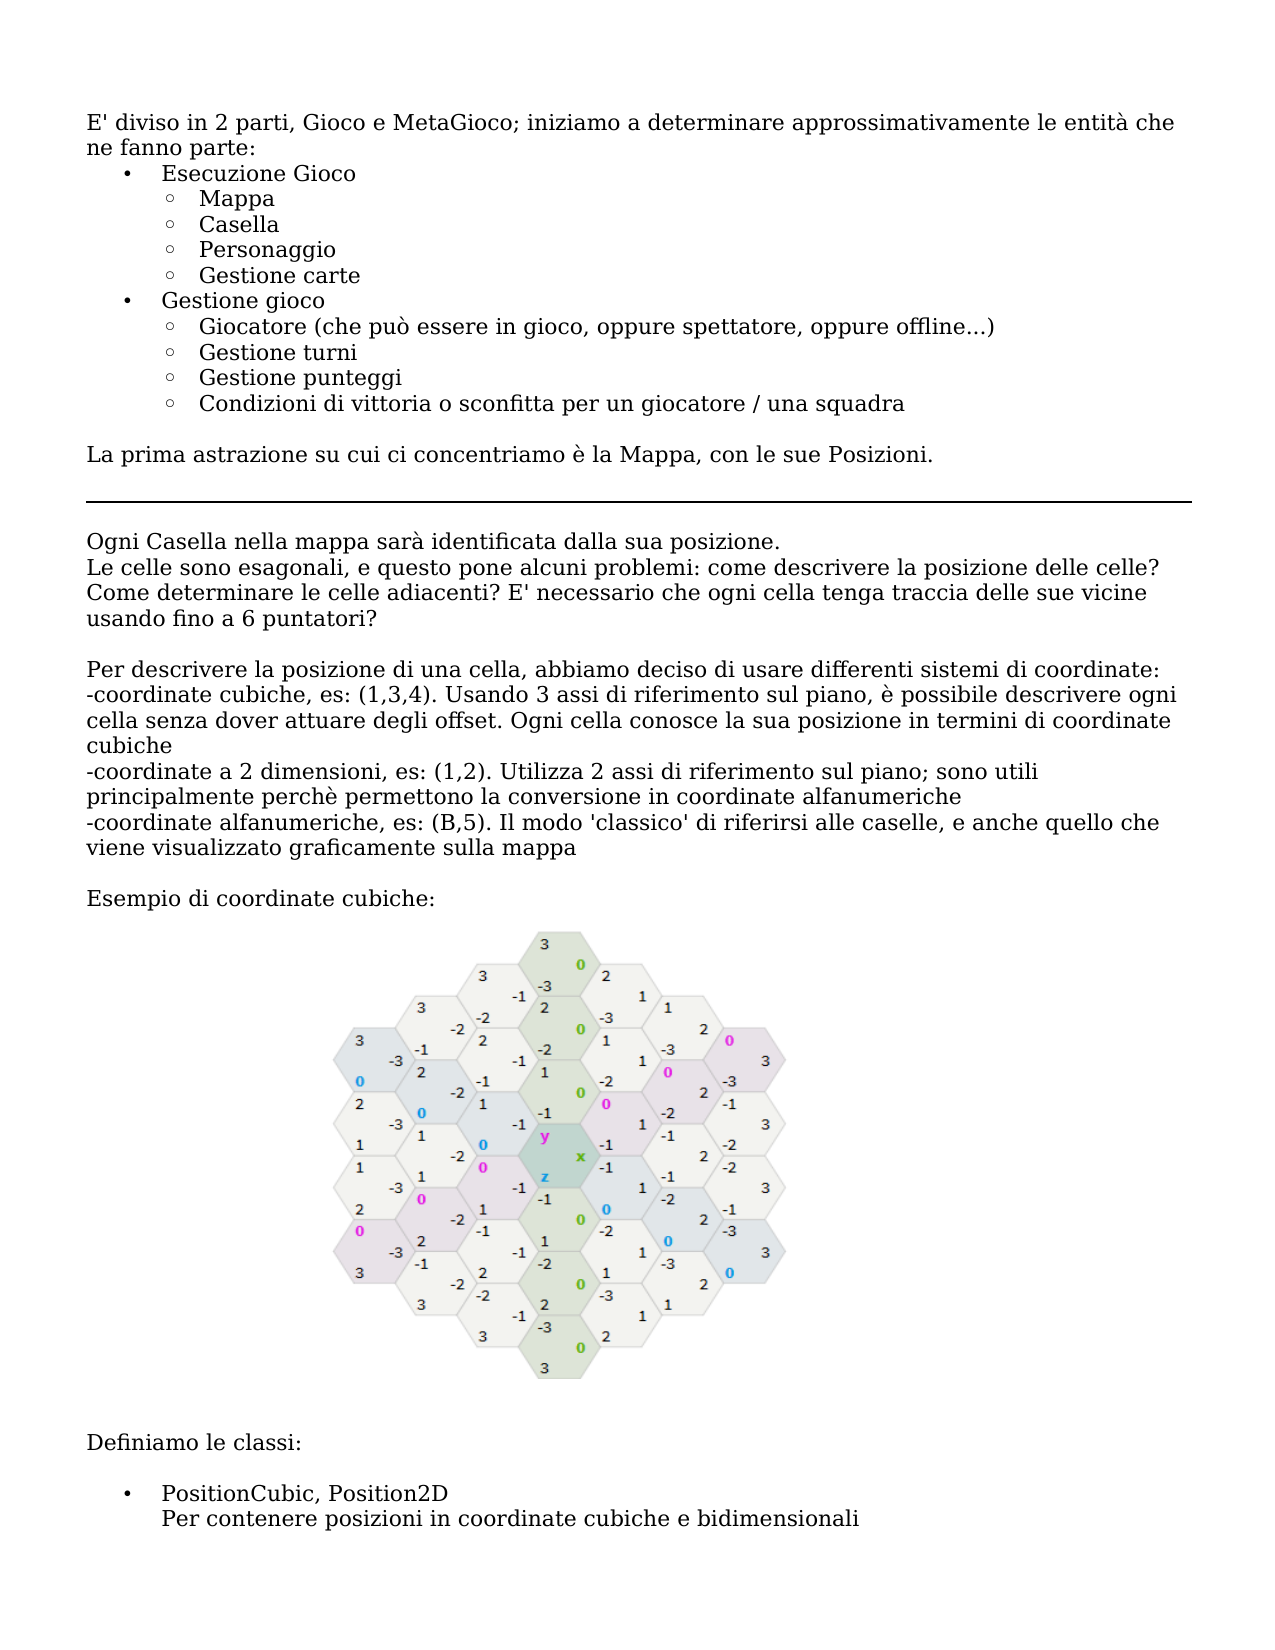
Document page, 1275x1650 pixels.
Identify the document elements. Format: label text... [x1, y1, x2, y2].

list Giocatore (che può essere in gioco, oppure spettatore, oppure offline...) [161, 314, 1192, 339]
text Definiamo le classi: [86, 1429, 1192, 1455]
text Ogni Casella nella mappa sarà identificata dalla sua posizione. [86, 529, 1192, 554]
list Condizioni di vittoria o sconfitta per un giocatore / una squadra [161, 391, 1192, 416]
list PositionCubic, Position2D [123, 1481, 1192, 1506]
list Gestione gioco [123, 288, 1192, 314]
list Personaggio [161, 237, 1192, 263]
list Gestione turni [161, 339, 1192, 365]
text E' diviso in 2 parti, Gioco e MetaGioco; iniziamo a determinare approssimativamente le entità che ne fanno parte: [86, 110, 1192, 161]
list Esecuzione Gioco [123, 161, 1192, 186]
picture [303, 921, 820, 1379]
text Per descrivere la posizione di una cella, abbiamo deciso di usare differenti sistemi di coordinate: [86, 657, 1192, 682]
list Casella [161, 212, 1192, 237]
list Mappa [161, 186, 1192, 212]
text La prima astrazione su cui ci concentriamo è la Mappa, con le sue Posizioni. [86, 442, 1192, 467]
text -coordinate a 2 dimensioni, es: (1,2). Utilizza 2 assi di riferimento sul piano; sono utili principalmente perchè permettono la conversione in coordinate alfanumeriche [86, 759, 1192, 810]
text Le celle sono esagonali, e questo pone alcuni problemi: come descrivere la posizione delle celle? Come determinare le celle adiacenti? E' necessario che ogni cella tenga traccia delle sue vicine usando fino a 6 puntatori? [86, 554, 1192, 631]
text -coordinate cubiche, es: (1,3,4). Usando 3 assi di riferimento sul piano, è possibile descrivere ogni cella senza dover attuare degli offset. Ogni cella conosce la sua posizione in termini di coordinate cubiche [86, 682, 1192, 759]
text Per contenere posizioni in coordinate cubiche e bidimensionali [86, 1506, 1192, 1532]
text -coordinate alfanumeriche, es: (B,5). Il modo 'classico' di riferirsi alle caselle, e anche quello che viene visualizzato graficamente sulla mappa [86, 810, 1192, 861]
list Gestione punteggi [161, 365, 1192, 391]
list Gestione carte [161, 263, 1192, 288]
text Esempio di coordinate cubiche: [86, 886, 1192, 912]
